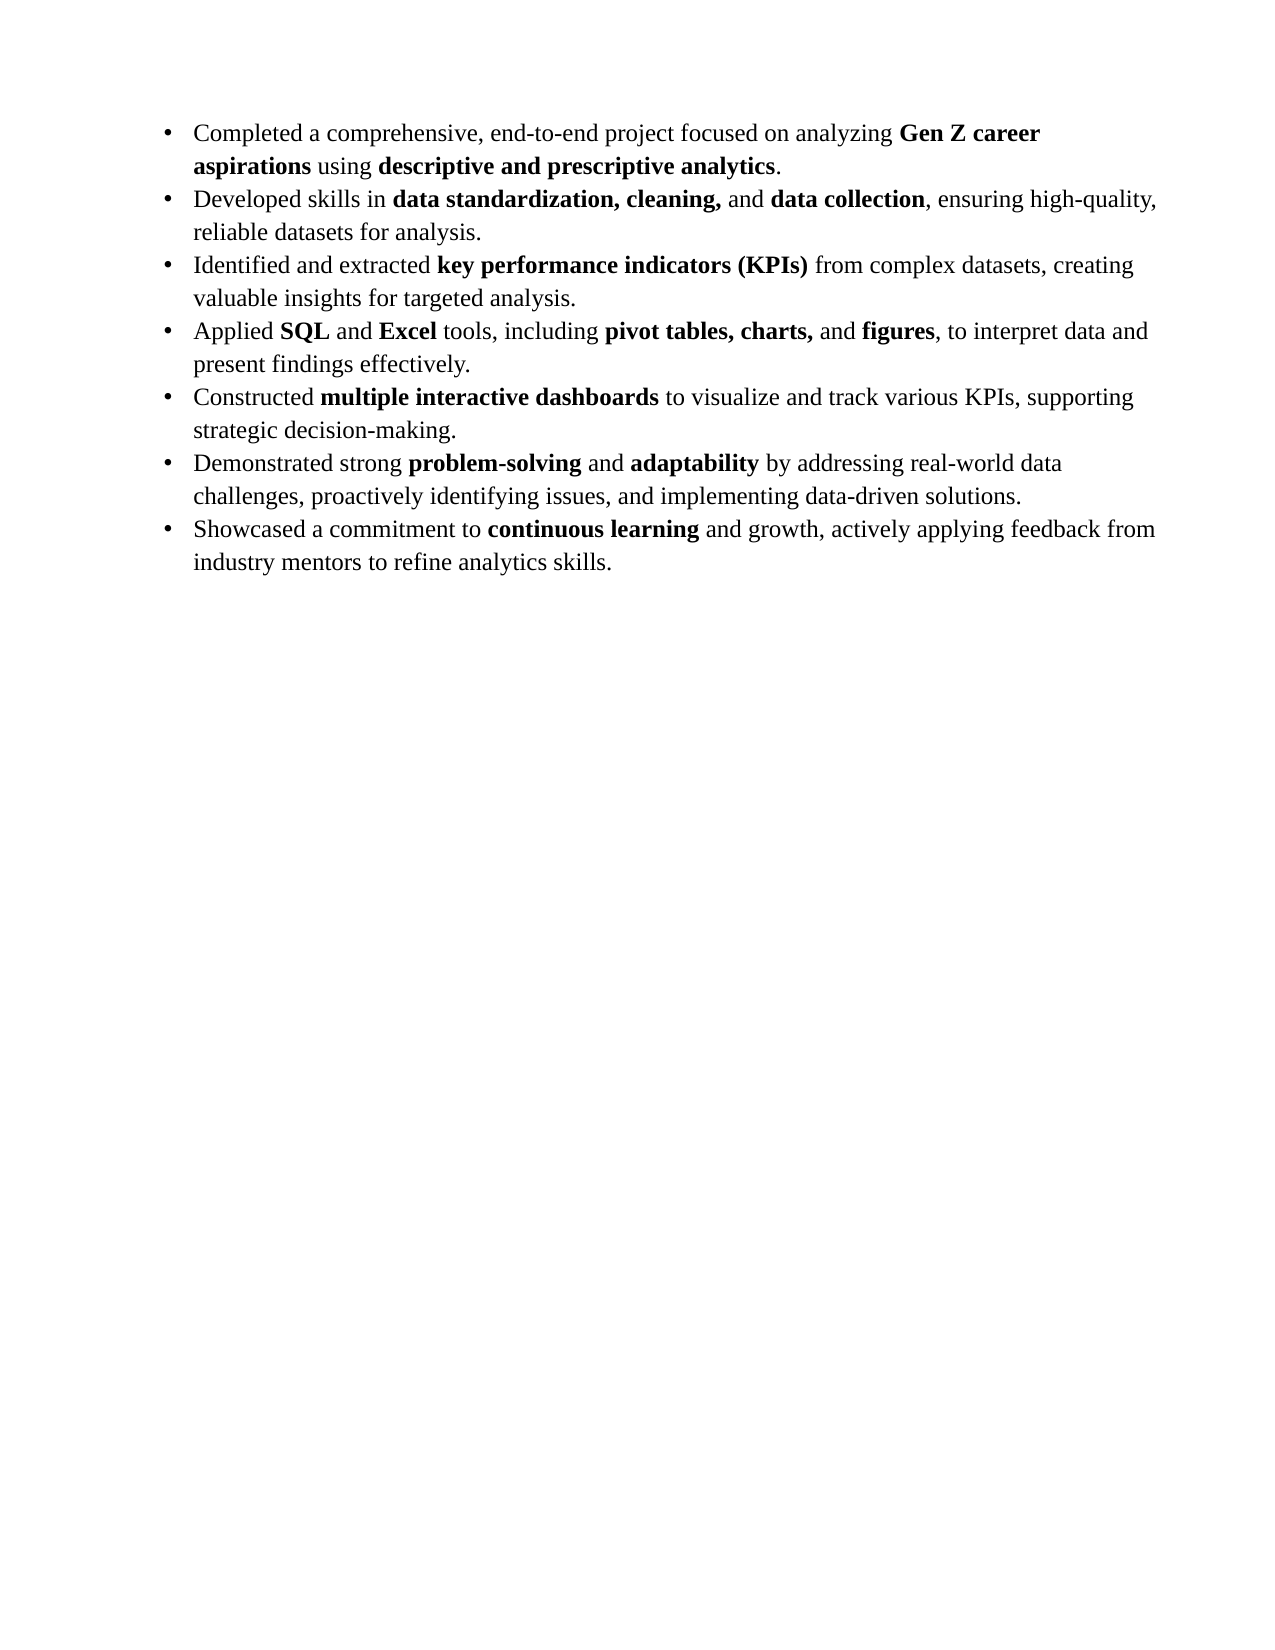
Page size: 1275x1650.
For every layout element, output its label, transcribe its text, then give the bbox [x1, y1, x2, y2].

list Applied SQL and Excel tools, including pivot tables, charts, and figures, to interpret data and present findings effectively. [164, 316, 1157, 378]
list Completed a comprehensive, end-to-end project focused on analyzing Gen Z career aspirations using descriptive and prescriptive analytics. [164, 118, 1157, 180]
list Identified and extracted key performance indicators (KPIs) from complex datasets, creating valuable insights for targeted analysis. [164, 250, 1157, 312]
list Developed skills in data standardization, cleaning, and data collection, ensuring high-quality, reliable datasets for analysis. [164, 184, 1157, 246]
list Showcased a commitment to continuous learning and growth, actively applying feedback from industry mentors to refine analytics skills. [164, 514, 1157, 576]
list Constructed multiple interactive dashboards to visualize and track various KPIs, supporting strategic decision-making. [164, 382, 1157, 444]
list Demonstrated strong problem-solving and adaptability by addressing real-world data challenges, proactively identifying issues, and implementing data-driven solutions. [164, 448, 1157, 510]
